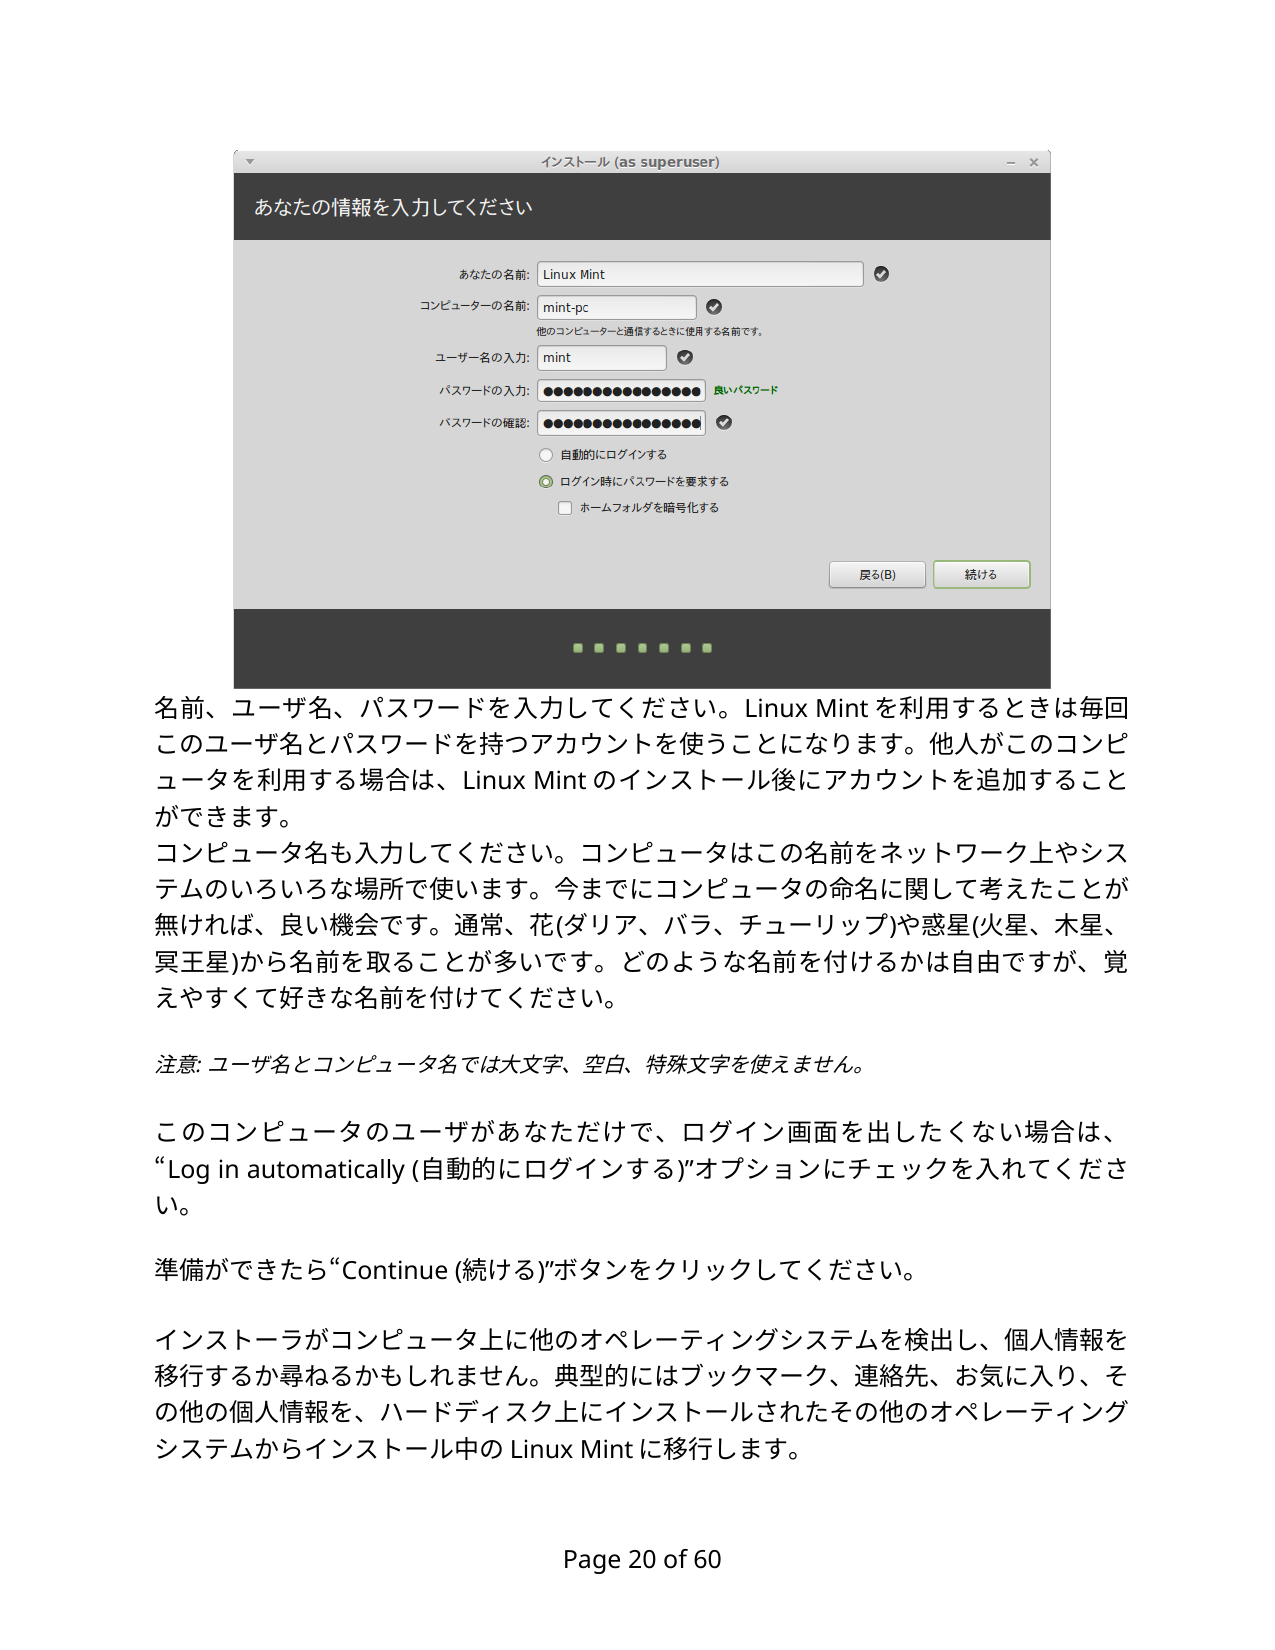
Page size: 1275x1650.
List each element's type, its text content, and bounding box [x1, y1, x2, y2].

picture [233, 150, 1051, 689]
text インストーラがコンピュータ上に他のオペレーティングシステムを検出し、個人情報を移行するか尋ねるかもしれません。典型的にはブックマーク、連絡先、お気に入り、その他の個人情報を、ハードディスク上にインストールされたその他のオペレーティングシステムからインストール中のLinux Mintに移行します。 [154, 1320, 1130, 1465]
text このコンピュータのユーザがあなただけで、ログイン画面を出したくない場合は、“Log in automatically (自動的にログインする)”オプションにチェックを入れてください。 [154, 1113, 1130, 1222]
text 注意: ユーザ名とコンピュータ名では大文字、空白、特殊文字を使えません。 [154, 1048, 1130, 1079]
text 準備ができたら“Continue (続ける)”ボタンをクリックしてください。 [154, 1250, 1130, 1286]
text 名前、ユーザ名、パスワードを入力してください。Linux Mintを利用するときは毎回このユーザ名とパスワードを持つアカウントを使うことになります。他人がこのコンピュータを利用する場合は、Linux Mintのインストール後にアカウントを追加することができます。 [154, 150, 1130, 833]
